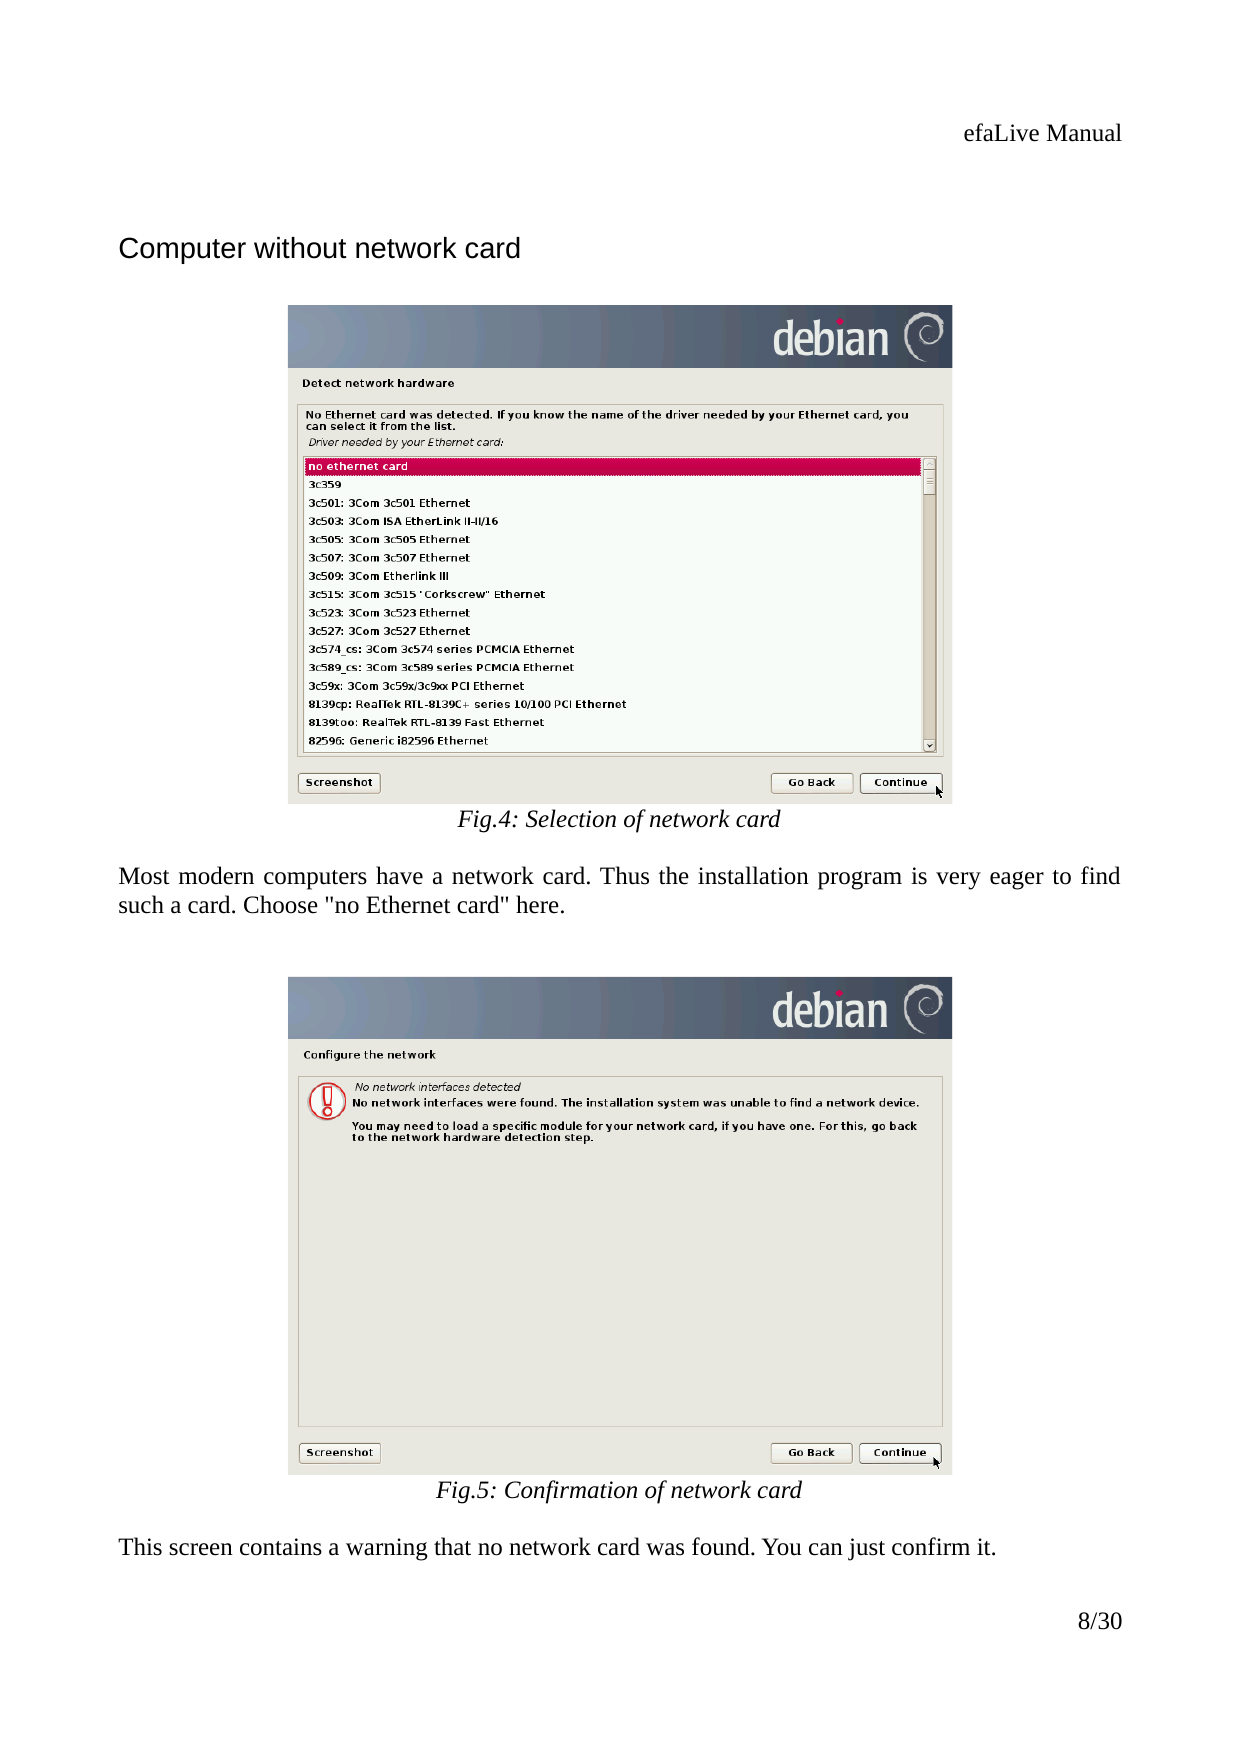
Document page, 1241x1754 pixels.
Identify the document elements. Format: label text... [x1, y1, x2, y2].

picture [287, 305, 953, 804]
subtitle Computer without network card [118, 231, 1122, 264]
text This screen contains a warning that no network card was found. You can just confirm it. [118, 1532, 1122, 1561]
text Most modern computers have a network card. Thus the installation program is very eager to find such a card. Choose "no Ethernet card" here. [118, 861, 1122, 919]
text Fig.4: Selection of network card [288, 804, 952, 833]
picture [287, 976, 953, 1475]
text Fig.5: Confirmation of network card [288, 1475, 952, 1504]
